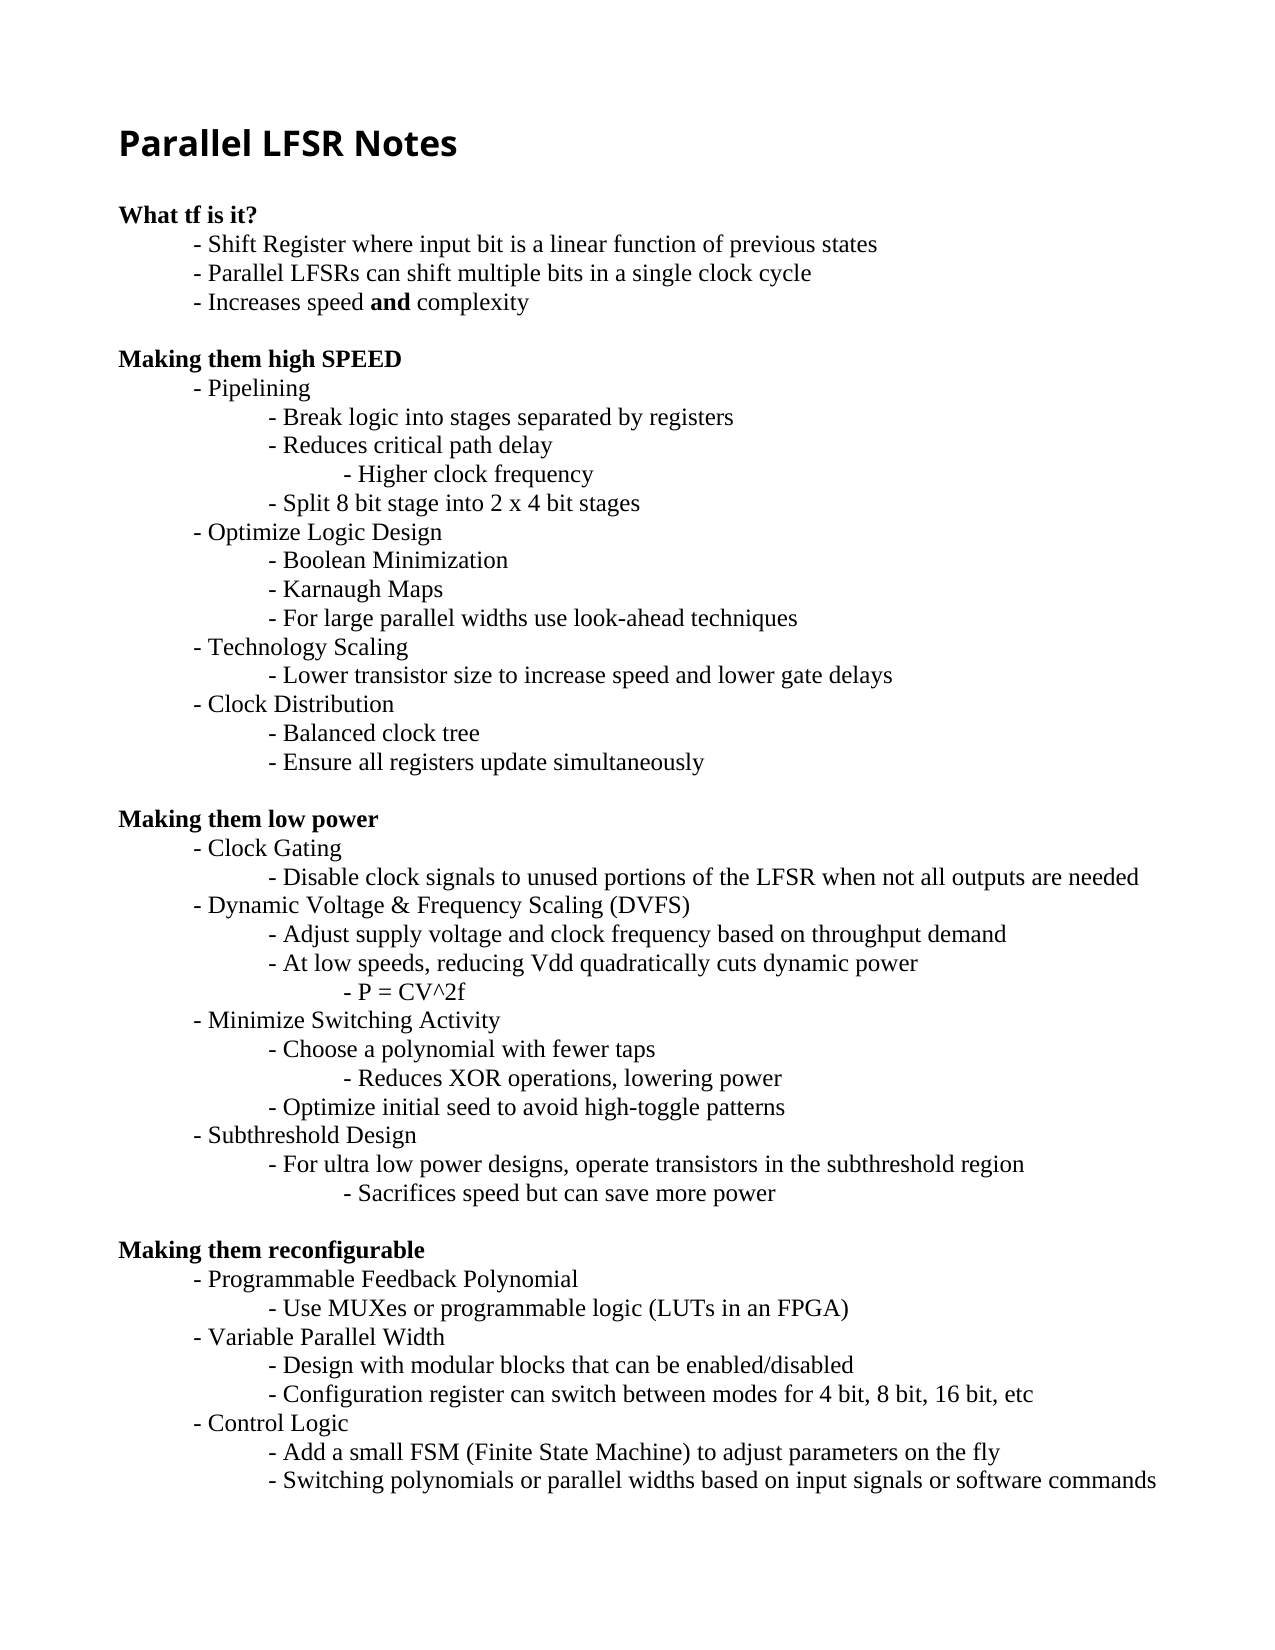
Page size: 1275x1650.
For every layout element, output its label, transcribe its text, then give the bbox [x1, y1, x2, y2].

text - Technology Scaling [118, 632, 1157, 660]
text Parallel LFSR Notes [118, 118, 1157, 166]
text - Choose a polynomial with fewer taps [118, 1034, 1157, 1063]
text - Parallel LFSRs can shift multiple bits in a single clock cycle [118, 258, 1157, 287]
text - Reduces critical path delay [118, 430, 1157, 459]
text - Control Logic [118, 1408, 1157, 1437]
text - Balanced clock tree [118, 718, 1157, 747]
text - Ensure all registers update simultaneously [118, 747, 1157, 775]
text Making them high SPEED [118, 344, 1157, 373]
text - Programmable Feedback Polynomial [118, 1264, 1157, 1293]
text - Dynamic Voltage & Frequency Scaling (DVFS) [118, 890, 1157, 919]
text - Reduces XOR operations, lowering power [118, 1063, 1157, 1092]
text What tf is it? [118, 200, 1157, 229]
text - Break logic into stages separated by registers [118, 402, 1157, 430]
text - Sacrifices speed but can save more power [118, 1178, 1157, 1207]
text - Pipelining [118, 373, 1157, 402]
text Making them low power [118, 804, 1157, 833]
text - Split 8 bit stage into 2 x 4 bit stages [118, 488, 1157, 517]
text - For large parallel widths use look-ahead techniques [118, 603, 1157, 632]
text - Lower transistor size to increase speed and lower gate delays [118, 660, 1157, 689]
text - Add a small FSM (Finite State Machine) to adjust parameters on the fly [118, 1437, 1157, 1465]
text Making them reconfigurable [118, 1235, 1157, 1264]
text - Karnaugh Maps [118, 574, 1157, 603]
text - Disable clock signals to unused portions of the LFSR when not all outputs are needed [118, 862, 1157, 890]
text - Design with modular blocks that can be enabled/disabled [118, 1350, 1157, 1379]
text - Higher clock frequency [118, 459, 1157, 488]
text - P = CV^2f [118, 977, 1157, 1005]
text - Boolean Minimization [118, 545, 1157, 574]
text - Variable Parallel Width [118, 1322, 1157, 1350]
text - Optimize initial seed to avoid high-toggle patterns [118, 1092, 1157, 1120]
text - Minimize Switching Activity [118, 1005, 1157, 1034]
text - Clock Gating [118, 833, 1157, 862]
text - Switching polynomials or parallel widths based on input signals or software commands [118, 1465, 1157, 1494]
text - Clock Distribution [118, 689, 1157, 718]
text - Use MUXes or programmable logic (LUTs in an FPGA) [118, 1293, 1157, 1322]
text - Shift Register where input bit is a linear function of previous states [118, 229, 1157, 258]
text - Increases speed and complexity [118, 287, 1157, 315]
text - At low speeds, reducing Vdd quadratically cuts dynamic power [118, 948, 1157, 977]
text - Optimize Logic Design [118, 517, 1157, 545]
text - Subthreshold Design [118, 1120, 1157, 1149]
text - For ultra low power designs, operate transistors in the subthreshold region [118, 1149, 1157, 1178]
text - Adjust supply voltage and clock frequency based on throughput demand [118, 919, 1157, 948]
text - Configuration register can switch between modes for 4 bit, 8 bit, 16 bit, etc [118, 1379, 1157, 1408]
